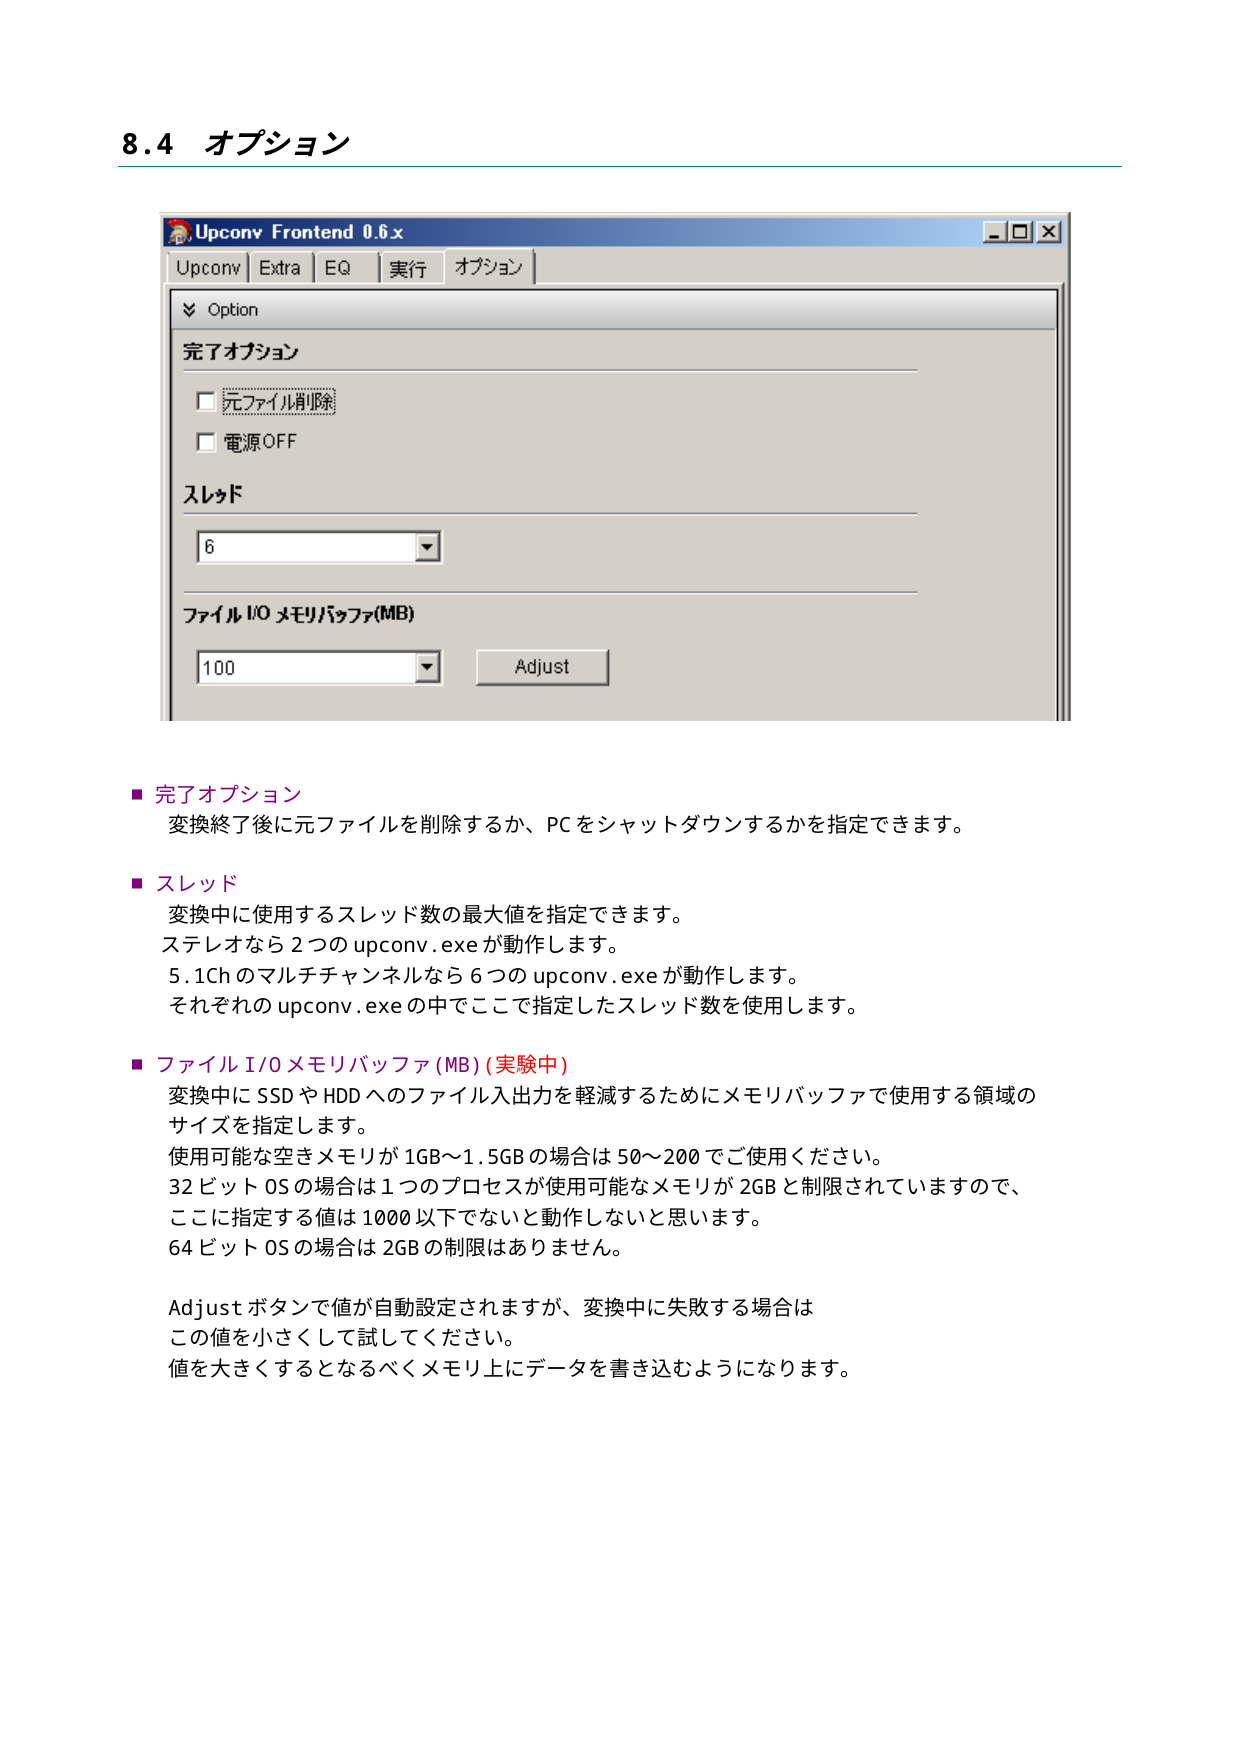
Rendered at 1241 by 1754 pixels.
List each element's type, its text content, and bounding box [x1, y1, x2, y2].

text ここに指定する値は1000以下でないと動作しないと思います。 [118, 1201, 1122, 1231]
subtitle オプション [118, 118, 1122, 166]
text サイズを指定します。 [118, 1109, 1122, 1140]
text 使用可能な空きメモリが1GB～1.5GBの場合は50～200でご使用ください。 [118, 1140, 1122, 1170]
text ■ スレッド [118, 867, 1122, 898]
text ステレオなら2つのupconv.exeが動作します。 [118, 928, 1122, 959]
text 64ビットOSの場合は2GBの制限はありません。 [118, 1231, 1122, 1262]
text ■ 完了オプション [118, 777, 1122, 808]
text 変換中に使用するスレッド数の最大値を指定できます。 [118, 898, 1122, 928]
text 変換終了後に元ファイルを削除するか、PCをシャットダウンするかを指定できます。 [118, 808, 1122, 838]
text 値を大きくするとなるべくメモリ上にデータを書き込むようになります。 [118, 1351, 1122, 1382]
text 5.1Chのマルチチャンネルなら6つのupconv.exeが動作します。 [118, 959, 1122, 989]
text この値を小さくして試してください。 [118, 1321, 1122, 1351]
text ■ ファイルI/Oメモリバッファ(MB)(実験中) [118, 1048, 1122, 1079]
text 32ビットOSの場合は１つのプロセスが使用可能なメモリが2GBと制限されていますので、 [118, 1170, 1122, 1201]
text Adjustボタンで値が自動設定されますが、変換中に失敗する場合は [118, 1290, 1122, 1321]
text 変換中にSSDやHDDへのファイル入出力を軽減するためにメモリバッファで使用する領域の [118, 1079, 1122, 1109]
text それぞれのupconv.exeの中でここで指定したスレッド数を使用します。 [118, 989, 1122, 1020]
